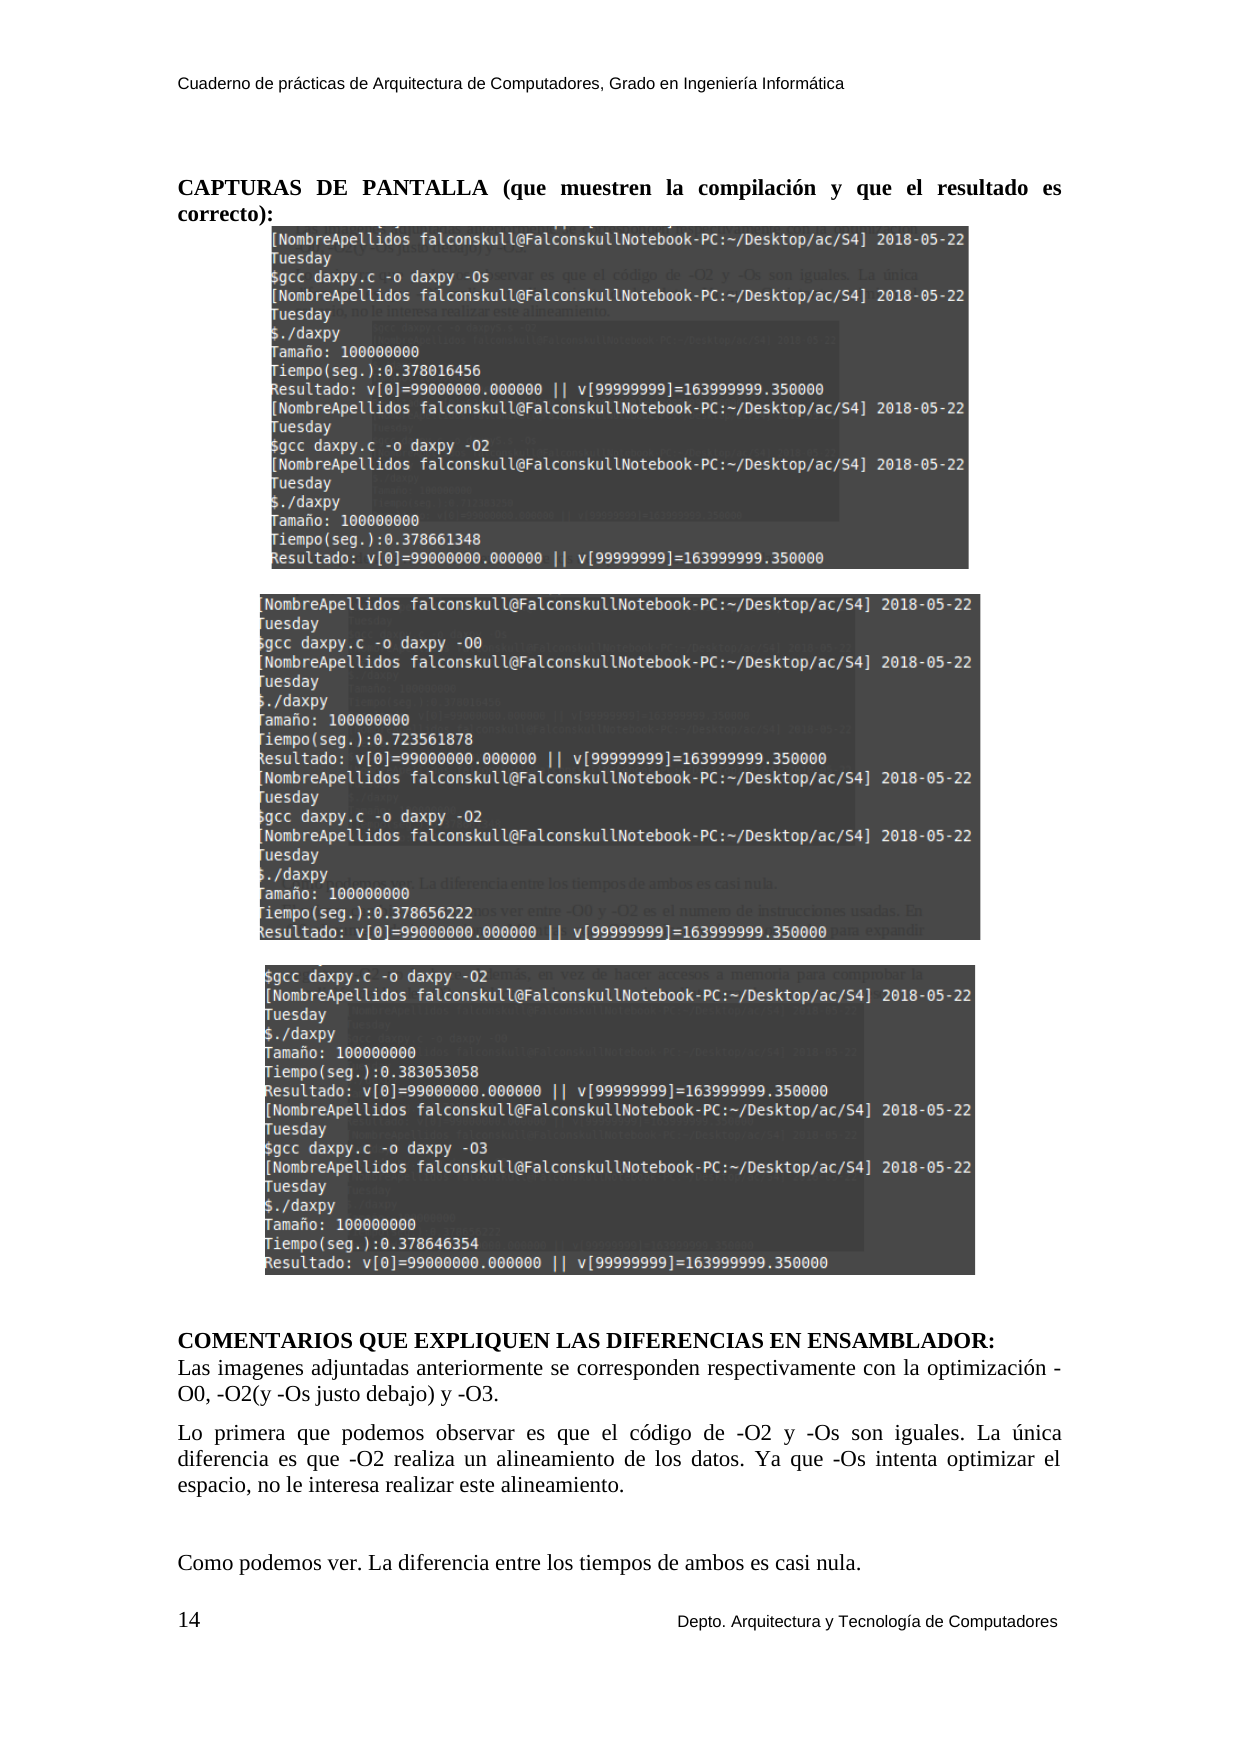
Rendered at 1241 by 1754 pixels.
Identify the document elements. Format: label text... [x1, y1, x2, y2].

picture [271, 226, 969, 569]
text COMENTARIOS QUE EXPLIQUEN LAS DIFERENCIAS EN ENSAMBLADOR: [177, 1327, 1063, 1353]
text Las imagenes adjuntadas anteriormente se corresponden respectivamente con la optimización -O0, -O2(y -Os justo debajo) y -O3. [177, 1353, 1063, 1406]
picture [259, 594, 981, 940]
list Como podemos ver. La diferencia entre los tiempos de ambos es casi nula. [177, 1549, 1063, 1576]
list Lo primera que podemos observar es que el código de -O2 y -Os son iguales. La única diferencia es que -O2 realiza un alineamiento de los datos. Ya que -Os intenta optimizar el espacio, no le interesa realizar este alineamiento. [177, 1419, 1063, 1498]
text CAPTURAS DE PANTALLA (que muestren la compilación y que el resultado es correcto): [177, 174, 1063, 227]
picture [265, 965, 976, 1275]
